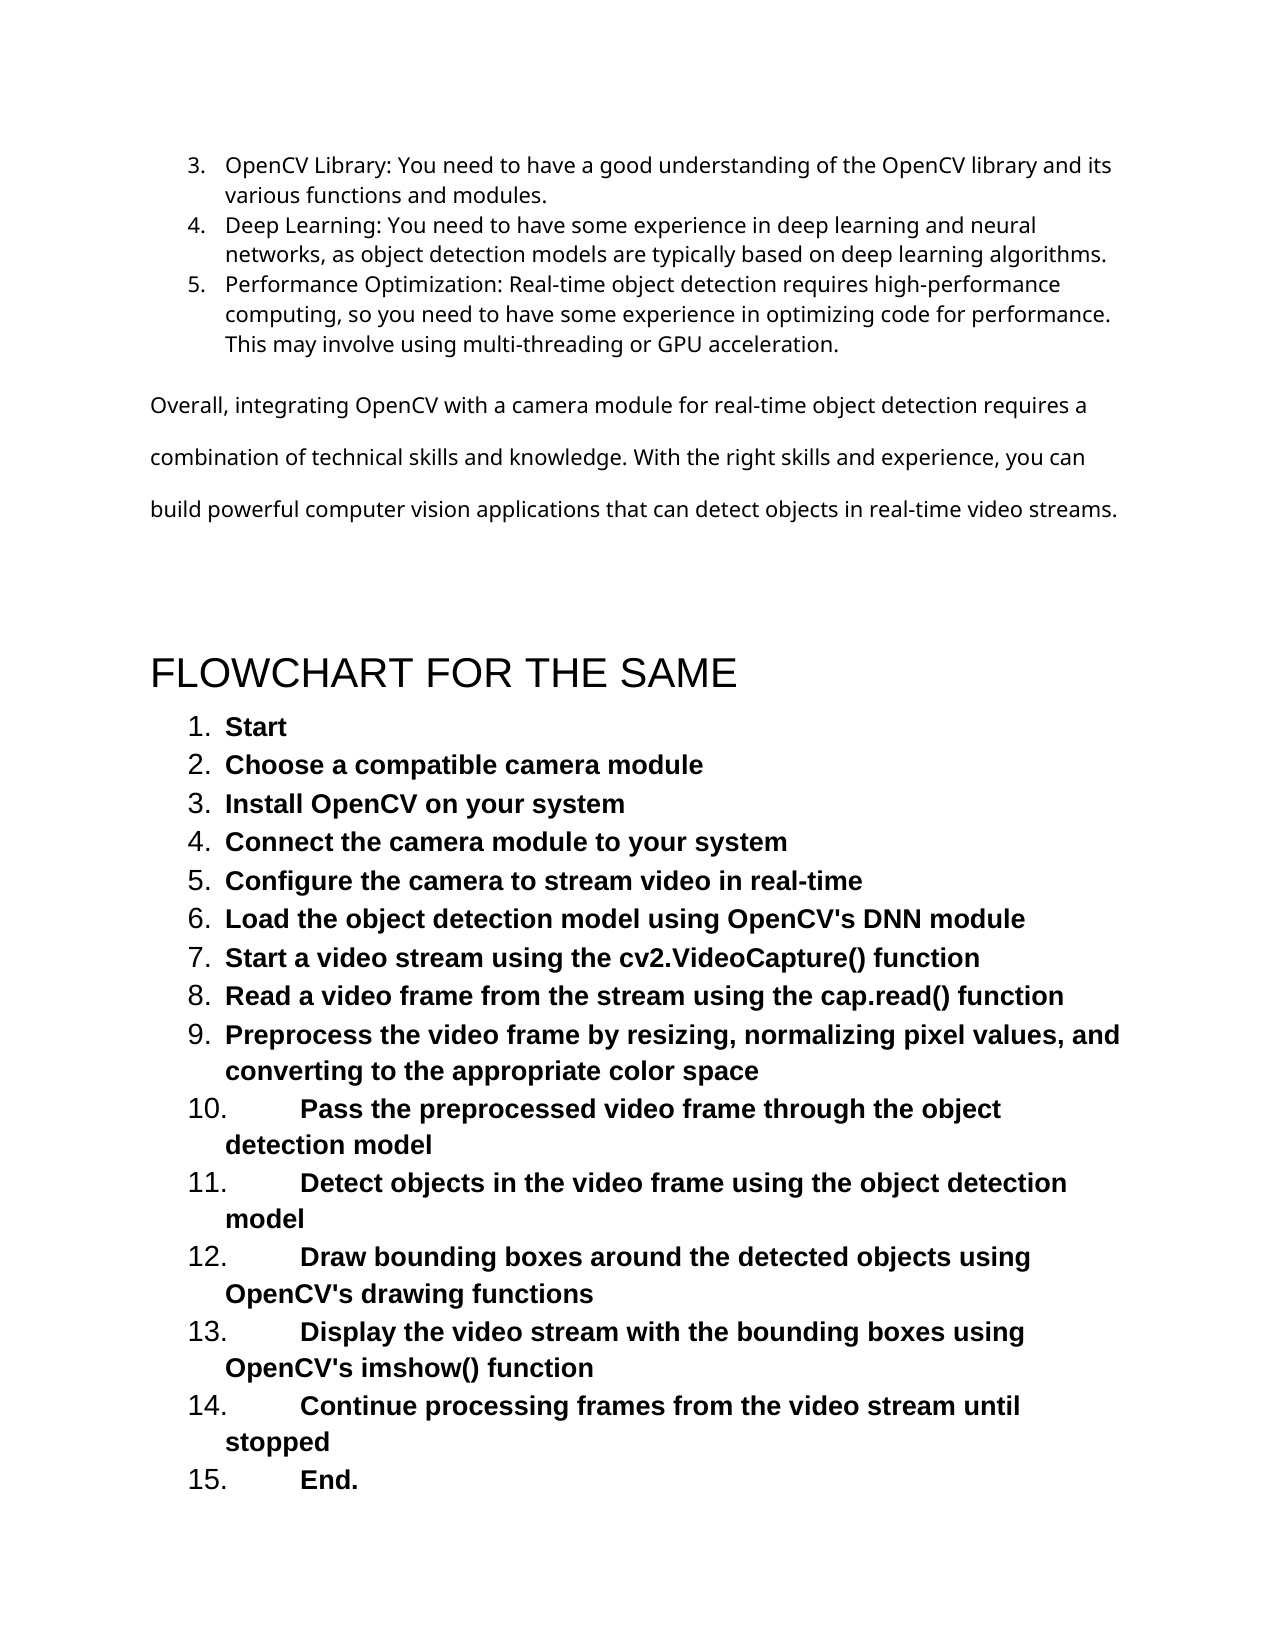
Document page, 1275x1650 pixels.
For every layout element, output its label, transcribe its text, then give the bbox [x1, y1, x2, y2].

list Read a video frame from the stream using the cap.read() function [187, 978, 1125, 1012]
list Draw bounding boxes around the detected objects using OpenCV's drawing functions [187, 1239, 1125, 1309]
list Start [187, 708, 1125, 742]
text Overall, integrating OpenCV with a camera module for real-time object detection requires a combination of technical skills and knowledge. With the right skills and experience, you can build powerful computer vision applications that can detect objects in real-time video streams. [150, 390, 1125, 524]
list Pass the preprocessed video frame through the object detection model [187, 1091, 1125, 1161]
list Deep Learning: You need to have some experience in deep learning and neural networks, as object detection models are typically based on deep learning algorithms. [187, 209, 1125, 269]
list Continue processing frames from the video stream until stopped [187, 1388, 1125, 1457]
subtitle FLOWCHART FOR THE SAME [150, 648, 1125, 696]
list OpenCV Library: You need to have a good understanding of the OpenCV library and its various functions and modules. [187, 150, 1125, 209]
list Install OpenCV on your system [187, 786, 1125, 819]
list Performance Optimization: Real-time object detection requires high-performance computing, so you need to have some experience in optimizing code for performance. This may involve using multi-threading or GPU acceleration. [187, 269, 1125, 358]
list Load the object detection model using OpenCV's DNN module [187, 901, 1125, 935]
list Connect the camera module to your system [187, 824, 1125, 858]
list End. [187, 1462, 1125, 1495]
list Choose a compatible camera module [187, 747, 1125, 781]
list Preprocess the video frame by resizing, normalizing pixel values, and converting to the appropriate color space [187, 1017, 1125, 1086]
list Configure the camera to stream video in real-time [187, 863, 1125, 896]
list Start a video stream using the cv2.VideoCapture() function [187, 940, 1125, 973]
list Detect objects in the video frame using the object detection model [187, 1165, 1125, 1235]
list Display the video stream with the bounding boxes using OpenCV's imshow() function [187, 1313, 1125, 1383]
